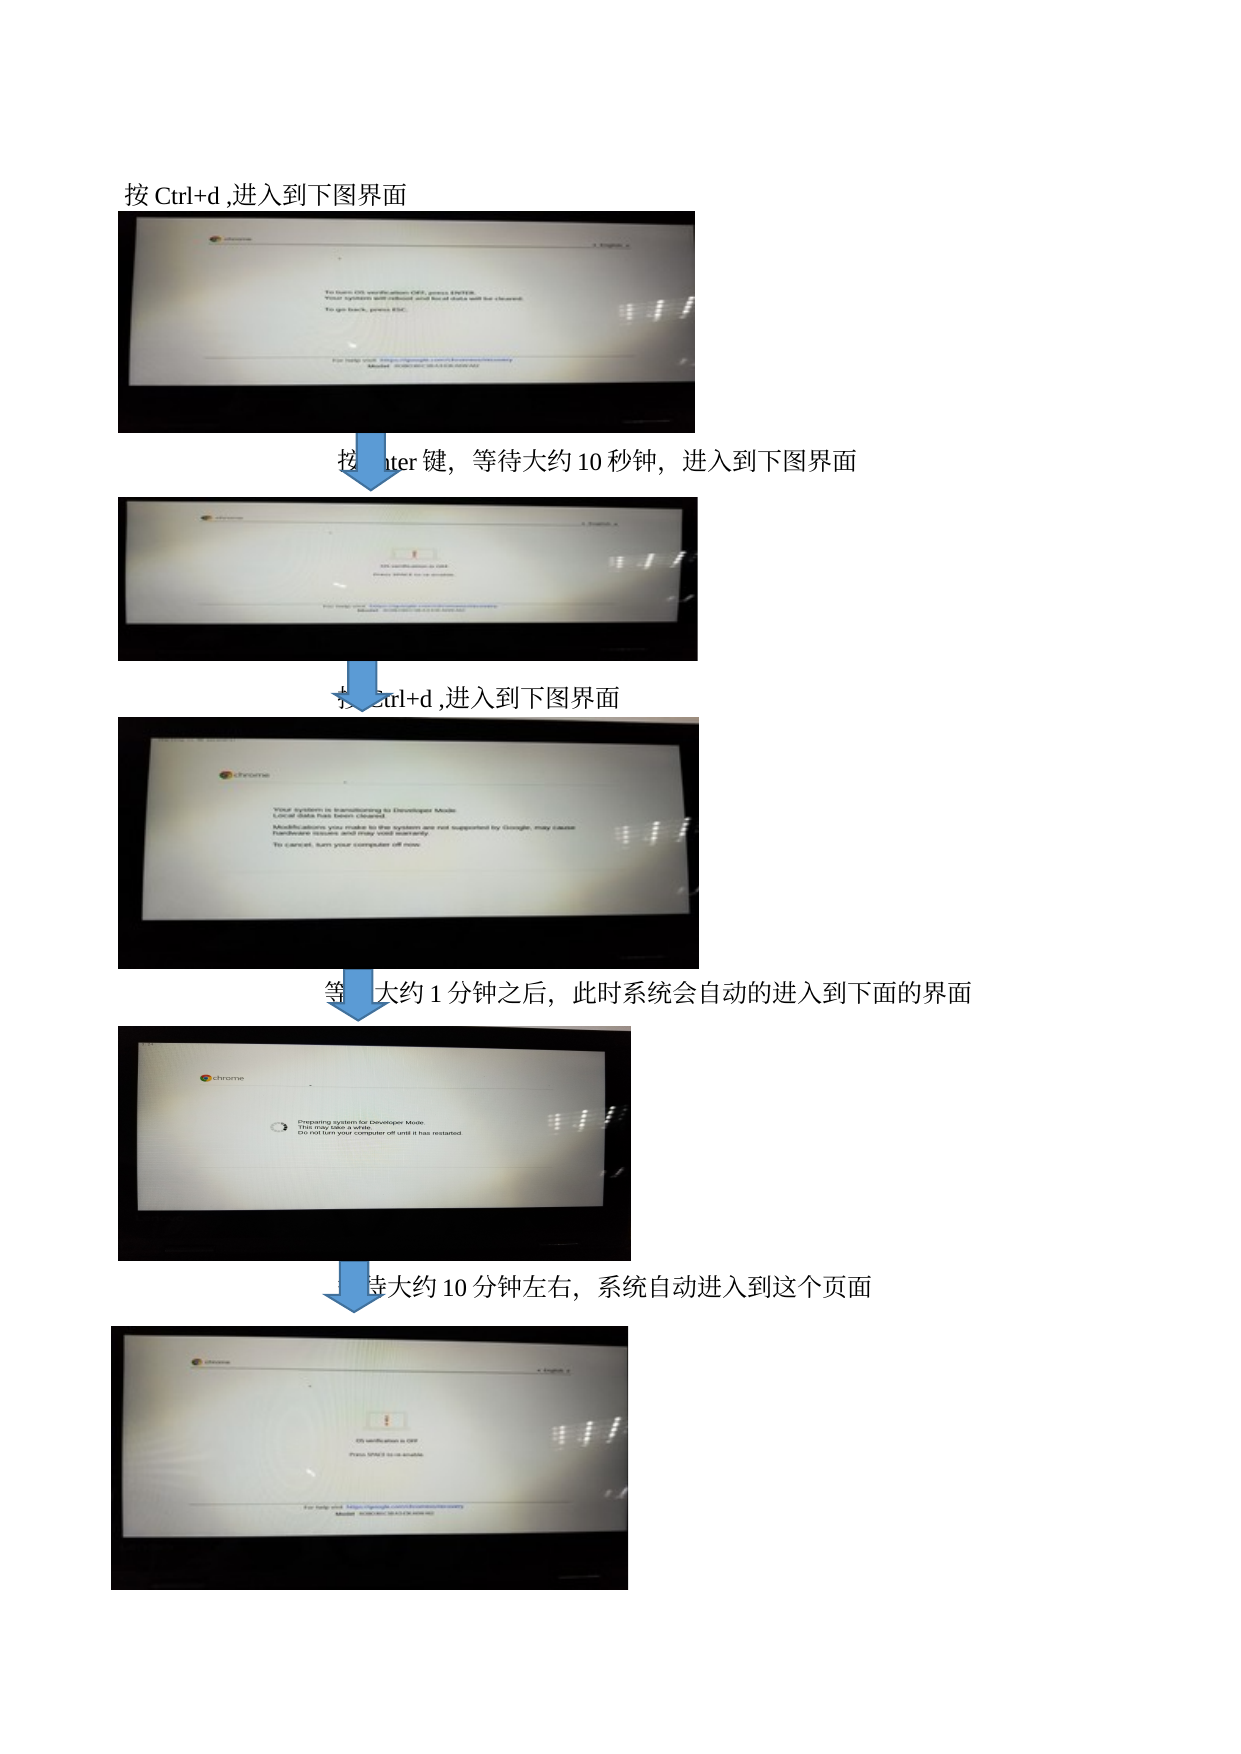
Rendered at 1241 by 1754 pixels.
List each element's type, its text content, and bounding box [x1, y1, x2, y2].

text 按Ctrl+d ,进入到下图界面 [118, 679, 1122, 715]
text 按enter键，等待大约10秒钟，进入到下图界面 [118, 442, 355, 477]
picture [111, 1326, 629, 1590]
picture [118, 497, 698, 661]
text 等待大约1分钟之后，此时系统会自动的进入到下面的界面 [118, 973, 343, 1009]
picture [118, 1026, 631, 1261]
text 等待大约1分钟之后，此时系统会自动的进入到下面的界面 [374, 973, 1122, 1009]
text 等待大约10分钟左右，系统自动进入到这个页面 [118, 1268, 338, 1304]
picture [118, 717, 699, 969]
text 等待大约10分钟左右，系统自动进入到这个页面 [370, 1268, 1122, 1304]
picture [118, 211, 695, 433]
text 按enter键，等待大约10秒钟，进入到下图界面 [386, 442, 1122, 477]
text 按Ctrl+d ,进入到下图界面 [118, 176, 1122, 212]
